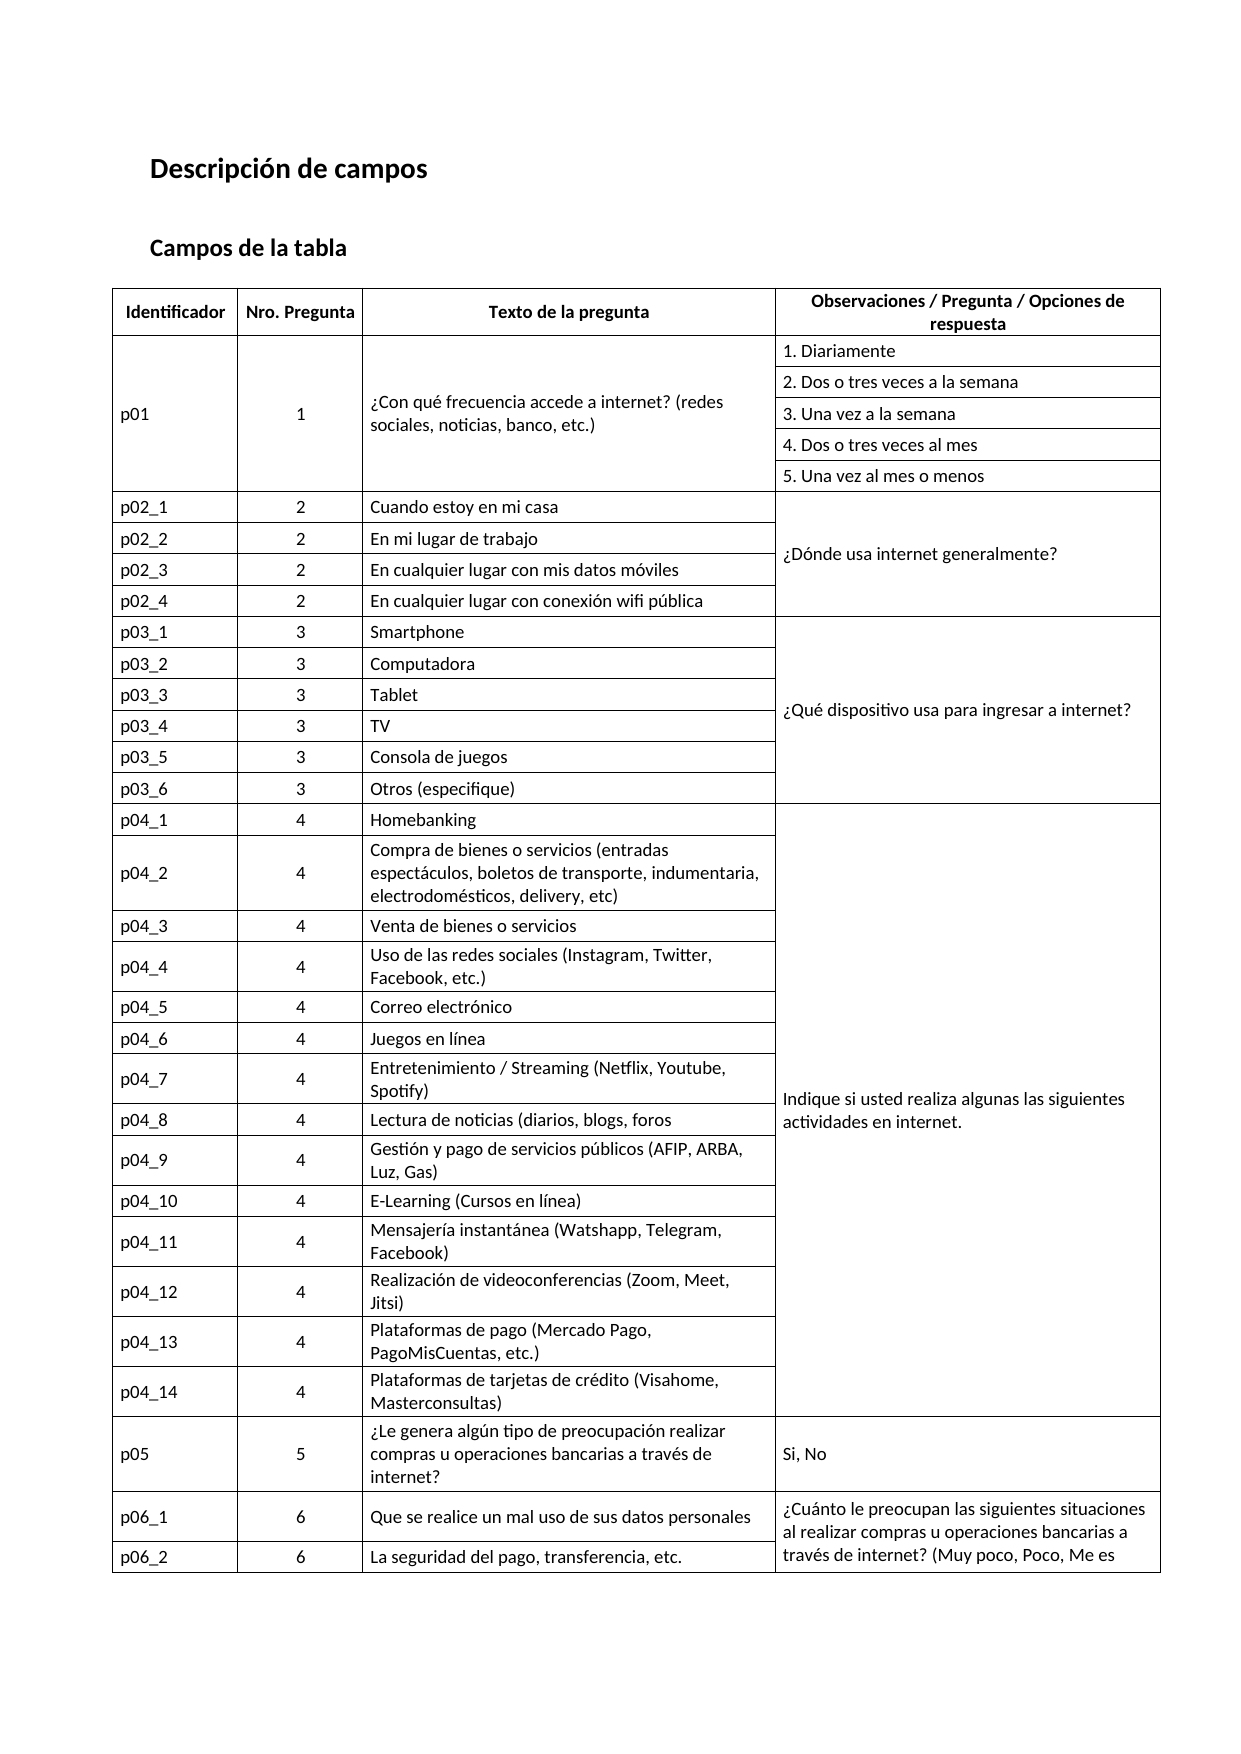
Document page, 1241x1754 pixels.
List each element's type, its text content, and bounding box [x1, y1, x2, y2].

table_cell p03_4 [113, 711, 237, 741]
table_header Identificador [113, 289, 237, 334]
table_cell p01 [113, 336, 237, 491]
table_cell Smartphone [363, 617, 775, 647]
table_cell p04_2 [113, 836, 237, 909]
table_cell p04_10 [113, 1186, 237, 1216]
table_cell 5. Una vez al mes o menos [776, 461, 1160, 491]
table_cell p04_3 [113, 911, 237, 941]
table_cell Uso de las redes sociales (Instagram, Twitter, Facebook, etc.) [363, 942, 775, 991]
table_cell p04_6 [113, 1023, 237, 1053]
table_cell 4 [238, 836, 362, 909]
table_cell 1. Diariamente [776, 336, 1160, 366]
table_cell p04_8 [113, 1104, 237, 1134]
table_cell 2 [238, 586, 362, 616]
table_cell Gestión y pago de servicios públicos (AFIP, ARBA, Luz, Gas) [363, 1136, 775, 1184]
table_cell p05 [113, 1417, 237, 1491]
table_cell Juegos en línea [363, 1023, 775, 1053]
text Campos de la tabla [150, 232, 1090, 262]
table_cell 4 [238, 1023, 362, 1053]
table_cell 4 [238, 992, 362, 1022]
table_cell 4 [238, 1054, 362, 1103]
table_cell Correo electrónico [363, 992, 775, 1022]
table_cell p02_1 [113, 492, 237, 522]
table_cell 4 [238, 1136, 362, 1184]
table_cell 4 [238, 1317, 362, 1366]
table_cell p06_1 [113, 1492, 237, 1541]
table_cell ¿Dónde usa internet generalmente? [776, 492, 1160, 616]
table_cell En mi lugar de trabajo [363, 523, 775, 553]
table_cell Entretenimiento / Streaming (Netflix, Youtube, Spotify) [363, 1054, 775, 1103]
table_cell 4 [238, 1186, 362, 1216]
table_cell p04_4 [113, 942, 237, 991]
table_cell 3 [238, 711, 362, 741]
text Descripción de campos [150, 150, 1090, 186]
table_cell p03_6 [113, 773, 237, 803]
table_cell p04_9 [113, 1136, 237, 1184]
table_header Observaciones / Pregunta / Opciones de respuesta [776, 289, 1160, 334]
table_cell 4 [238, 911, 362, 941]
table_cell Compra de bienes o servicios (entradas espectáculos, boletos de transporte, indumentaria, electrodomésticos, delivery, etc) [363, 836, 775, 909]
table_cell 3 [238, 617, 362, 647]
table_header Texto de la pregunta [363, 289, 775, 334]
table_cell Indique si usted realiza algunas las siguientes actividades en internet. [776, 804, 1160, 1416]
table_cell Realización de videoconferencias (Zoom, Meet, Jitsi) [363, 1267, 775, 1316]
table_cell 2 [238, 554, 362, 584]
table_cell 3 [238, 679, 362, 709]
table_cell p02_3 [113, 554, 237, 584]
table_cell Otros (especifique) [363, 773, 775, 803]
table_cell Plataformas de pago (Mercado Pago, PagoMisCuentas, etc.) [363, 1317, 775, 1366]
table_cell Tablet [363, 679, 775, 709]
table_cell Que se realice un mal uso de sus datos personales [363, 1492, 775, 1541]
table_cell p03_3 [113, 679, 237, 709]
table_cell 2 [238, 523, 362, 553]
table_cell 2. Dos o tres veces a la semana [776, 367, 1160, 397]
table_cell Homebanking [363, 804, 775, 834]
table_header Nro. Pregunta [238, 289, 362, 334]
table_cell p02_2 [113, 523, 237, 553]
table_cell Computadora [363, 648, 775, 678]
table_cell Venta de bienes o servicios [363, 911, 775, 941]
table_cell Cuando estoy en mi casa [363, 492, 775, 522]
table_cell p03_5 [113, 742, 237, 772]
table_cell 4 [238, 942, 362, 991]
table_cell p04_5 [113, 992, 237, 1022]
table_cell p04_7 [113, 1054, 237, 1103]
table_cell 3. Una vez a la semana [776, 398, 1160, 428]
table_cell p03_2 [113, 648, 237, 678]
table_cell TV [363, 711, 775, 741]
table_cell p04_1 [113, 804, 237, 834]
table_cell 4 [238, 1267, 362, 1316]
table_cell 3 [238, 773, 362, 803]
table_cell ¿Qué dispositivo usa para ingresar a internet? [776, 617, 1160, 803]
table_cell 1 [238, 336, 362, 491]
table_cell 4. Dos o tres veces al mes [776, 429, 1160, 459]
table_cell En cualquier lugar con conexión wifi pública [363, 586, 775, 616]
table_cell p04_14 [113, 1367, 237, 1416]
table_cell 4 [238, 804, 362, 834]
table_cell 4 [238, 1217, 362, 1266]
table_cell ¿Cuánto le preocupan las siguientes situaciones al realizar compras u operaciones bancarias a través de internet? (Muy poco, Poco, Me es [776, 1492, 1160, 1572]
table_cell 4 [238, 1104, 362, 1134]
table_cell Consola de juegos [363, 742, 775, 772]
table_cell 6 [238, 1492, 362, 1541]
table_cell E-Learning (Cursos en línea) [363, 1186, 775, 1216]
table_cell p04_13 [113, 1317, 237, 1366]
table_cell p02_4 [113, 586, 237, 616]
table_cell La seguridad del pago, transferencia, etc. [363, 1542, 775, 1572]
table_cell 5 [238, 1417, 362, 1491]
table_cell p04_12 [113, 1267, 237, 1316]
table_cell p04_11 [113, 1217, 237, 1266]
table_cell 6 [238, 1542, 362, 1572]
table_cell p03_1 [113, 617, 237, 647]
table_cell 3 [238, 648, 362, 678]
table_cell Plataformas de tarjetas de crédito (Visahome, Masterconsultas) [363, 1367, 775, 1416]
table_cell ¿Le genera algún tipo de preocupación realizar compras u operaciones bancarias a través de internet? [363, 1417, 775, 1491]
table_cell Mensajería instantánea (Watshapp, Telegram, Facebook) [363, 1217, 775, 1266]
table_cell 4 [238, 1367, 362, 1416]
table_cell 3 [238, 742, 362, 772]
table_cell En cualquier lugar con mis datos móviles [363, 554, 775, 584]
table_cell Lectura de noticias (diarios, blogs, foros [363, 1104, 775, 1134]
table_cell Si, No [776, 1417, 1160, 1491]
table_cell 2 [238, 492, 362, 522]
table_cell p06_2 [113, 1542, 237, 1572]
table_cell ¿Con qué frecuencia accede a internet? (redes sociales, noticias, banco, etc.) [363, 336, 775, 491]
